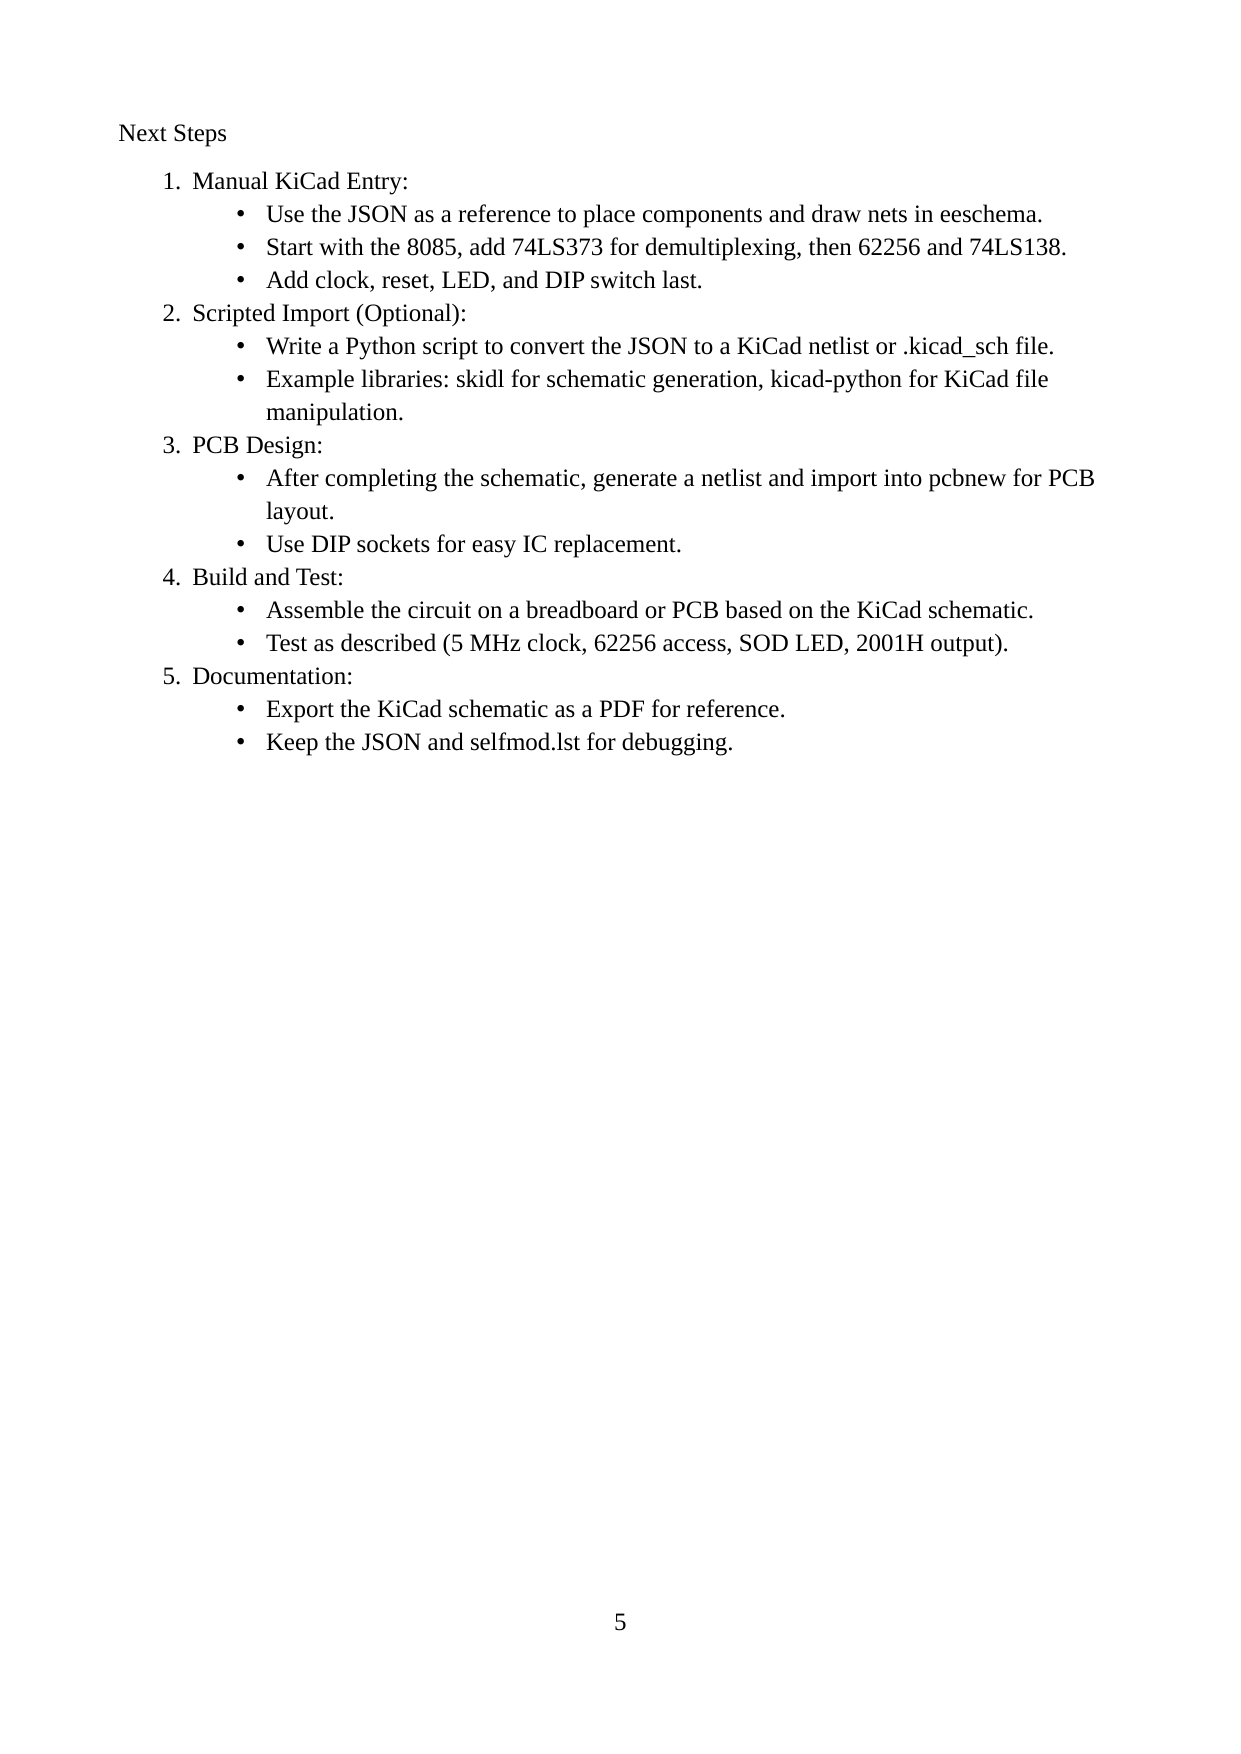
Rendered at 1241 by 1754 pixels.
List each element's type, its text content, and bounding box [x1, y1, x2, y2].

list After completing the schematic, generate a netlist and import into pcbnew for PCB layout. [236, 463, 1122, 525]
list Use the JSON as a reference to place components and draw nets in eeschema. [236, 199, 1122, 227]
list Start with the 8085, add 74LS373 for demultiplexing, then 62256 and 74LS138. [236, 232, 1122, 261]
list Scripted Import (Optional): [162, 298, 1122, 327]
list Example libraries: skidl for schematic generation, kicad-python for KiCad file manipulation. [236, 364, 1122, 426]
list Build and Test: [162, 562, 1122, 591]
list PCB Design: [162, 430, 1122, 459]
list Test as described (5 MHz clock, 62256 access, SOD LED, 2001H output). [236, 628, 1122, 657]
list Assemble the circuit on a breadboard or PCB based on the KiCad schematic. [236, 595, 1122, 624]
list Write a Python script to convert the JSON to a KiCad netlist or .kicad_sch file. [236, 331, 1122, 359]
list Documentation: [162, 661, 1122, 690]
list Add clock, reset, LED, and DIP switch last. [236, 265, 1122, 293]
list Keep the JSON and selfmod.lst for debugging. [236, 727, 1122, 756]
text Next Steps [118, 118, 1122, 147]
list Export the KiCad schematic as a PDF for reference. [236, 694, 1122, 723]
list Manual KiCad Entry: [162, 166, 1122, 194]
list Use DIP sockets for easy IC replacement. [236, 529, 1122, 558]
